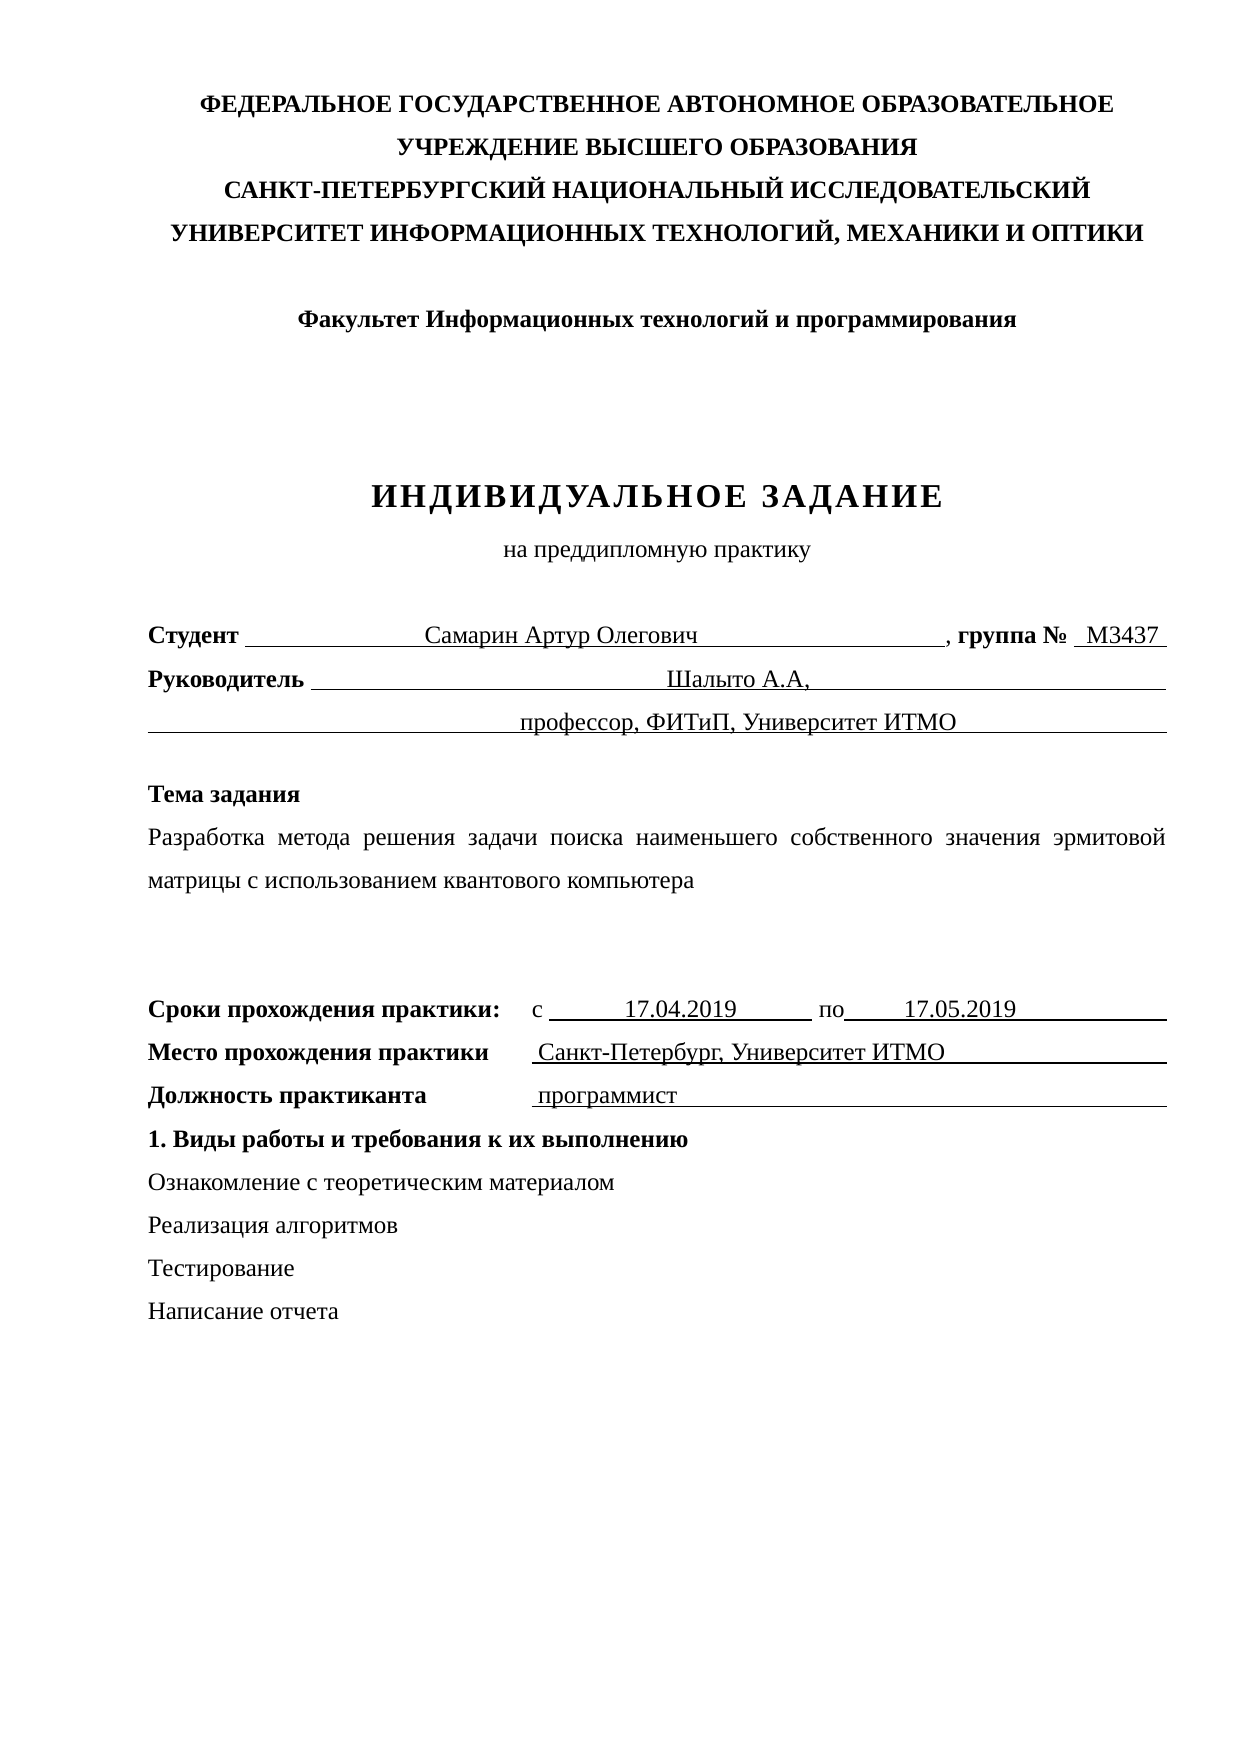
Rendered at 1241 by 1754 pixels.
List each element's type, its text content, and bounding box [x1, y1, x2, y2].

text на преддипломную практику [148, 534, 1166, 563]
text 1. Виды работы и требования к их выполнению [148, 1124, 1166, 1152]
text Сроки прохождения практики: с 17.04.2019 по 17.05.2019 [148, 994, 1166, 1023]
text Санкт-Петербургский национальный исследовательский университет информационных технологий, механики и оптики [148, 175, 1166, 247]
text Индивидуальное задание [148, 477, 1166, 515]
text Факультет Информационных технологий и программирования [148, 304, 1166, 333]
text Тема задания [148, 779, 1166, 807]
text Ознакомление с теоретическим материалом [148, 1167, 1166, 1196]
text Руководитель Шалыто А.А, [148, 664, 1166, 692]
text Реализация алгоритмов [148, 1210, 1166, 1239]
text федеральное государственное автономное образовательное учреждение высшего образования [148, 89, 1166, 161]
text профессор, ФИТиП, Университет ИТМО [148, 707, 1166, 732]
text Разработка метода решения задачи поиска наименьшего собственного значения эрмитовой матрицы с использованием квантового компьютера [148, 822, 1166, 894]
text Место прохождения практики Санкт-Петербург, Университет ИТМО [148, 1037, 1166, 1066]
text Должность практиканта программист [148, 1081, 1166, 1109]
text Студент Самарин Артур Олегович , группа № M3437 [148, 621, 1166, 649]
text Написание отчета [148, 1296, 1166, 1325]
text Тестирование [148, 1253, 1166, 1282]
